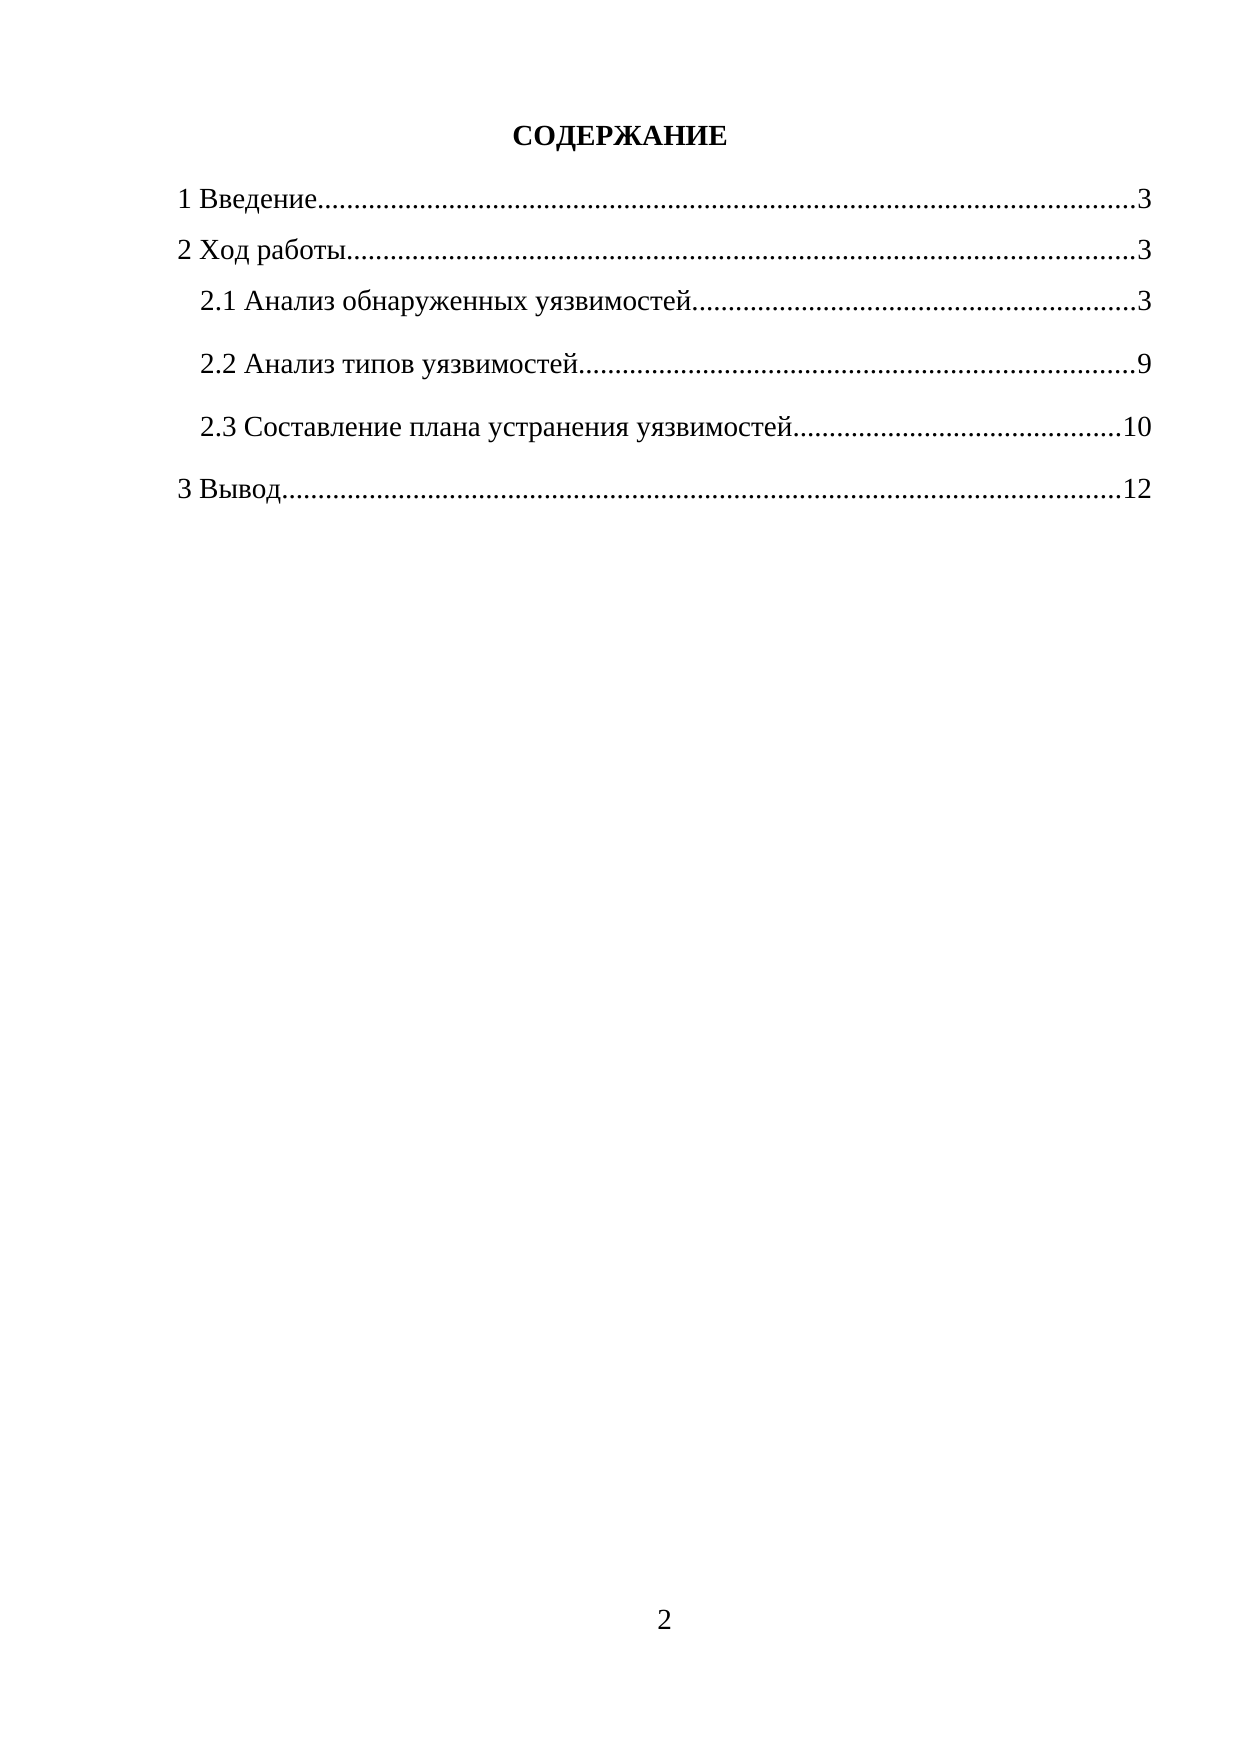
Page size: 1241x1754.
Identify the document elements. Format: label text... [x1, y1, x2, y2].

text 3 Вывод 12 [177, 471, 1152, 505]
text СОДЕРЖАНИЕ [0, 118, 1240, 152]
text 2.1 Анализ обнаруженных уязвимостей 3 [200, 283, 1152, 317]
text 2.3 Составление плана устранения уязвимостей 10 [200, 409, 1152, 442]
text 2.2 Анализ типов уязвимостей 9 [200, 346, 1152, 379]
text 2 Ход работы 3 [177, 232, 1152, 266]
text 1 Введение 3 [177, 181, 1152, 214]
